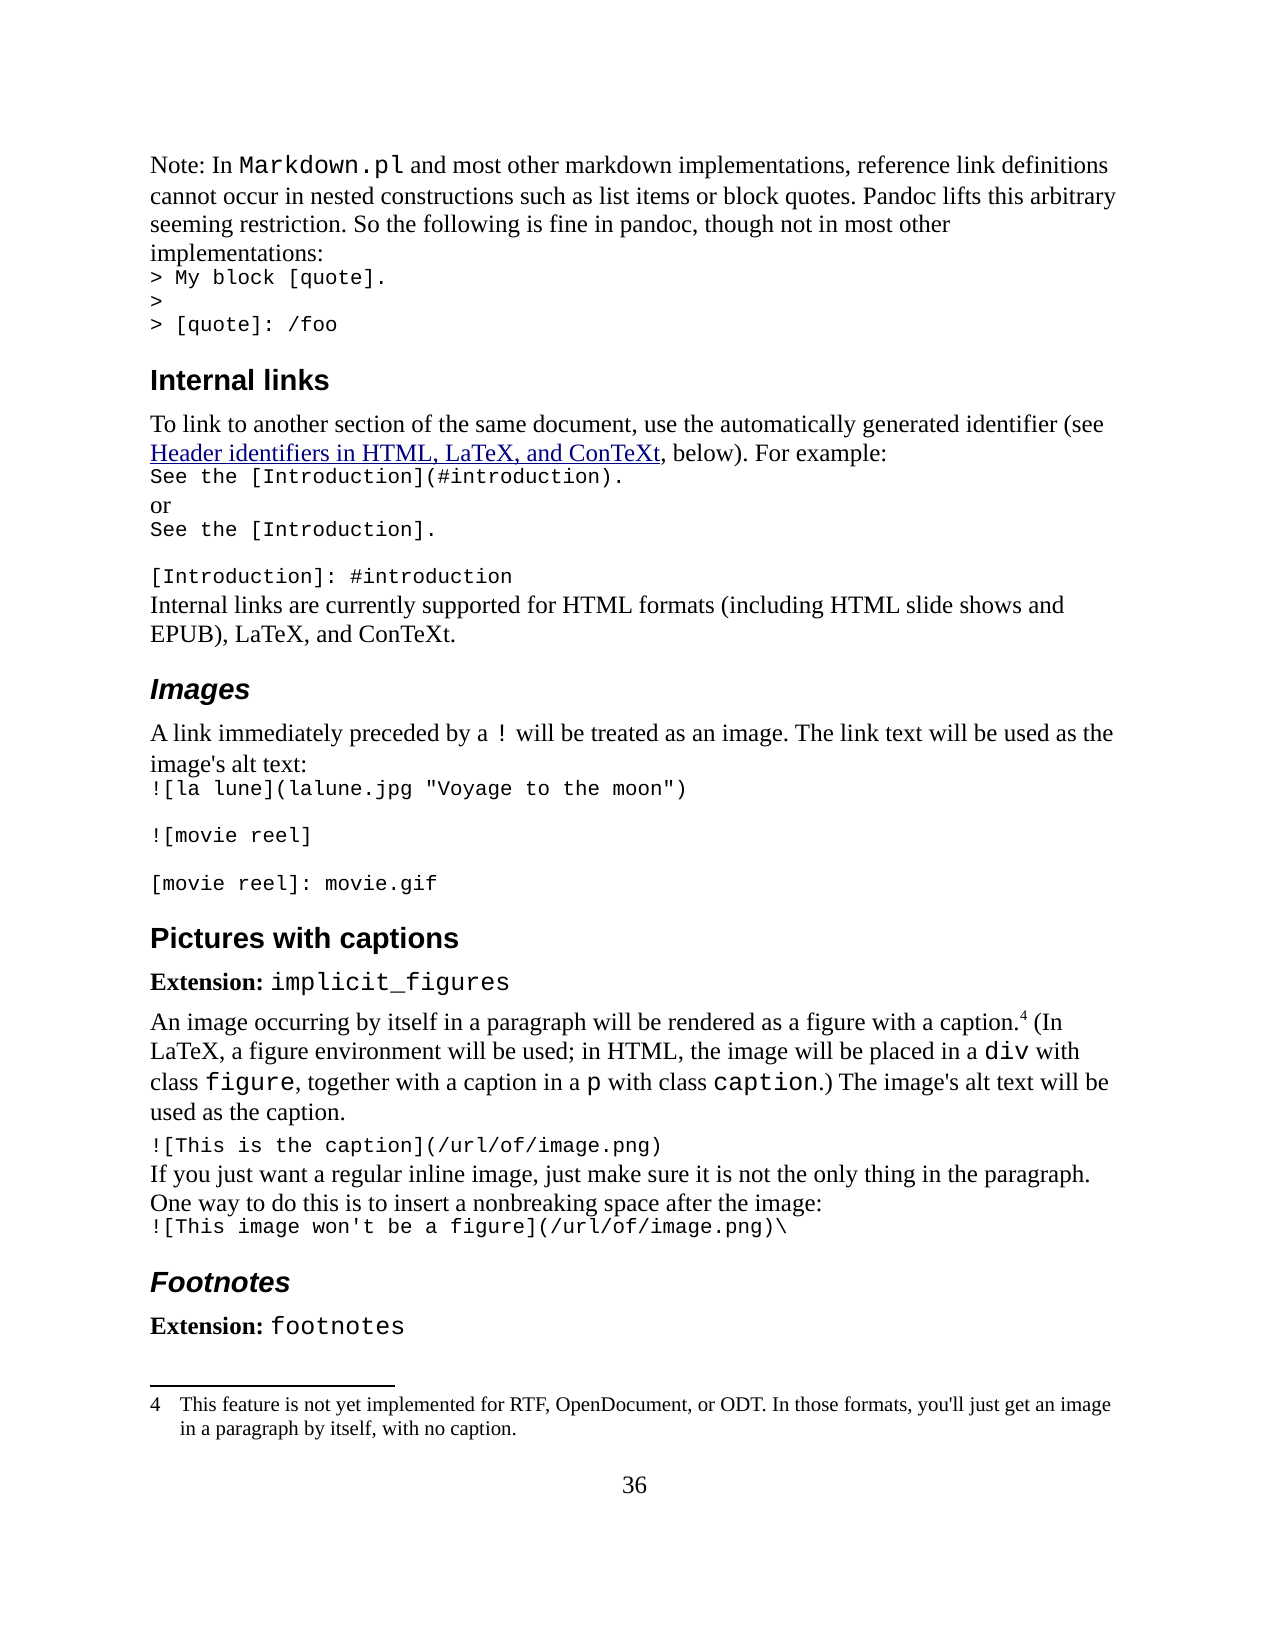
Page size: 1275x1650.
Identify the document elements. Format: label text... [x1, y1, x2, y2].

text Extension: implicit_figures [150, 967, 1125, 998]
text A link immediately preceded by a ! will be treated as an image. The link text will be used as the image's alt text: [150, 718, 1125, 778]
text > [quote]: /foo [150, 314, 1125, 338]
subtitle Images [150, 672, 1125, 706]
text ![This is the caption](/url/of/image.png) [150, 1135, 1125, 1159]
text An image occurring by itself in a paragraph will be rendered as a figure with a caption. (In LaTeX, a figure environment will be used; in HTML, the image will be placed in a div with class figure, together with a caption in a p with class caption.) The image's alt text will be used as the caption. [150, 1007, 1125, 1126]
text ![This image won't be a figure](/url/of/image.png)\ [150, 1216, 1125, 1240]
subtitle Footnotes [150, 1265, 1125, 1298]
subtitle Pictures with captions [150, 921, 1125, 955]
subtitle Internal links [150, 363, 1125, 397]
text or [150, 490, 1125, 519]
text Internal links are currently supported for HTML formats (including HTML slide shows and EPUB), LaTeX, and ConTeXt. [150, 590, 1125, 647]
text To link to another section of the same document, use the automatically generated identifier (see Header identifiers in HTML, LaTeX, and ConTeXt, below). For example: [150, 409, 1125, 467]
text [movie reel]: movie.gif [150, 873, 1125, 896]
text If you just want a regular inline image, just make sure it is not the only thing in the paragraph. One way to do this is to insert a nonbreaking space after the image: [150, 1159, 1125, 1216]
text This feature is not yet implemented for RTF, OpenDocument, or ODT. In those formats, you'll just get an image in a paragraph by itself, with no caption. [150, 1392, 1125, 1440]
text Extension: footnotes [150, 1311, 1125, 1342]
text [Introduction]: #introduction [150, 566, 1125, 590]
text ![movie reel] [150, 825, 1125, 849]
text See the [Introduction]. [150, 519, 1125, 543]
text See the [Introduction](#introduction). [150, 467, 1125, 490]
text > [150, 291, 1125, 314]
text ![la lune](lalune.jpg "Voyage to the moon") [150, 778, 1125, 802]
text Note: In Markdown.pl and most other markdown implementations, reference link definitions cannot occur in nested constructions such as list items or block quotes. Pandoc lifts this arbitrary seeming restriction. So the following is fine in pandoc, though not in most other implementations: [150, 150, 1125, 267]
text > My block [quote]. [150, 267, 1125, 291]
